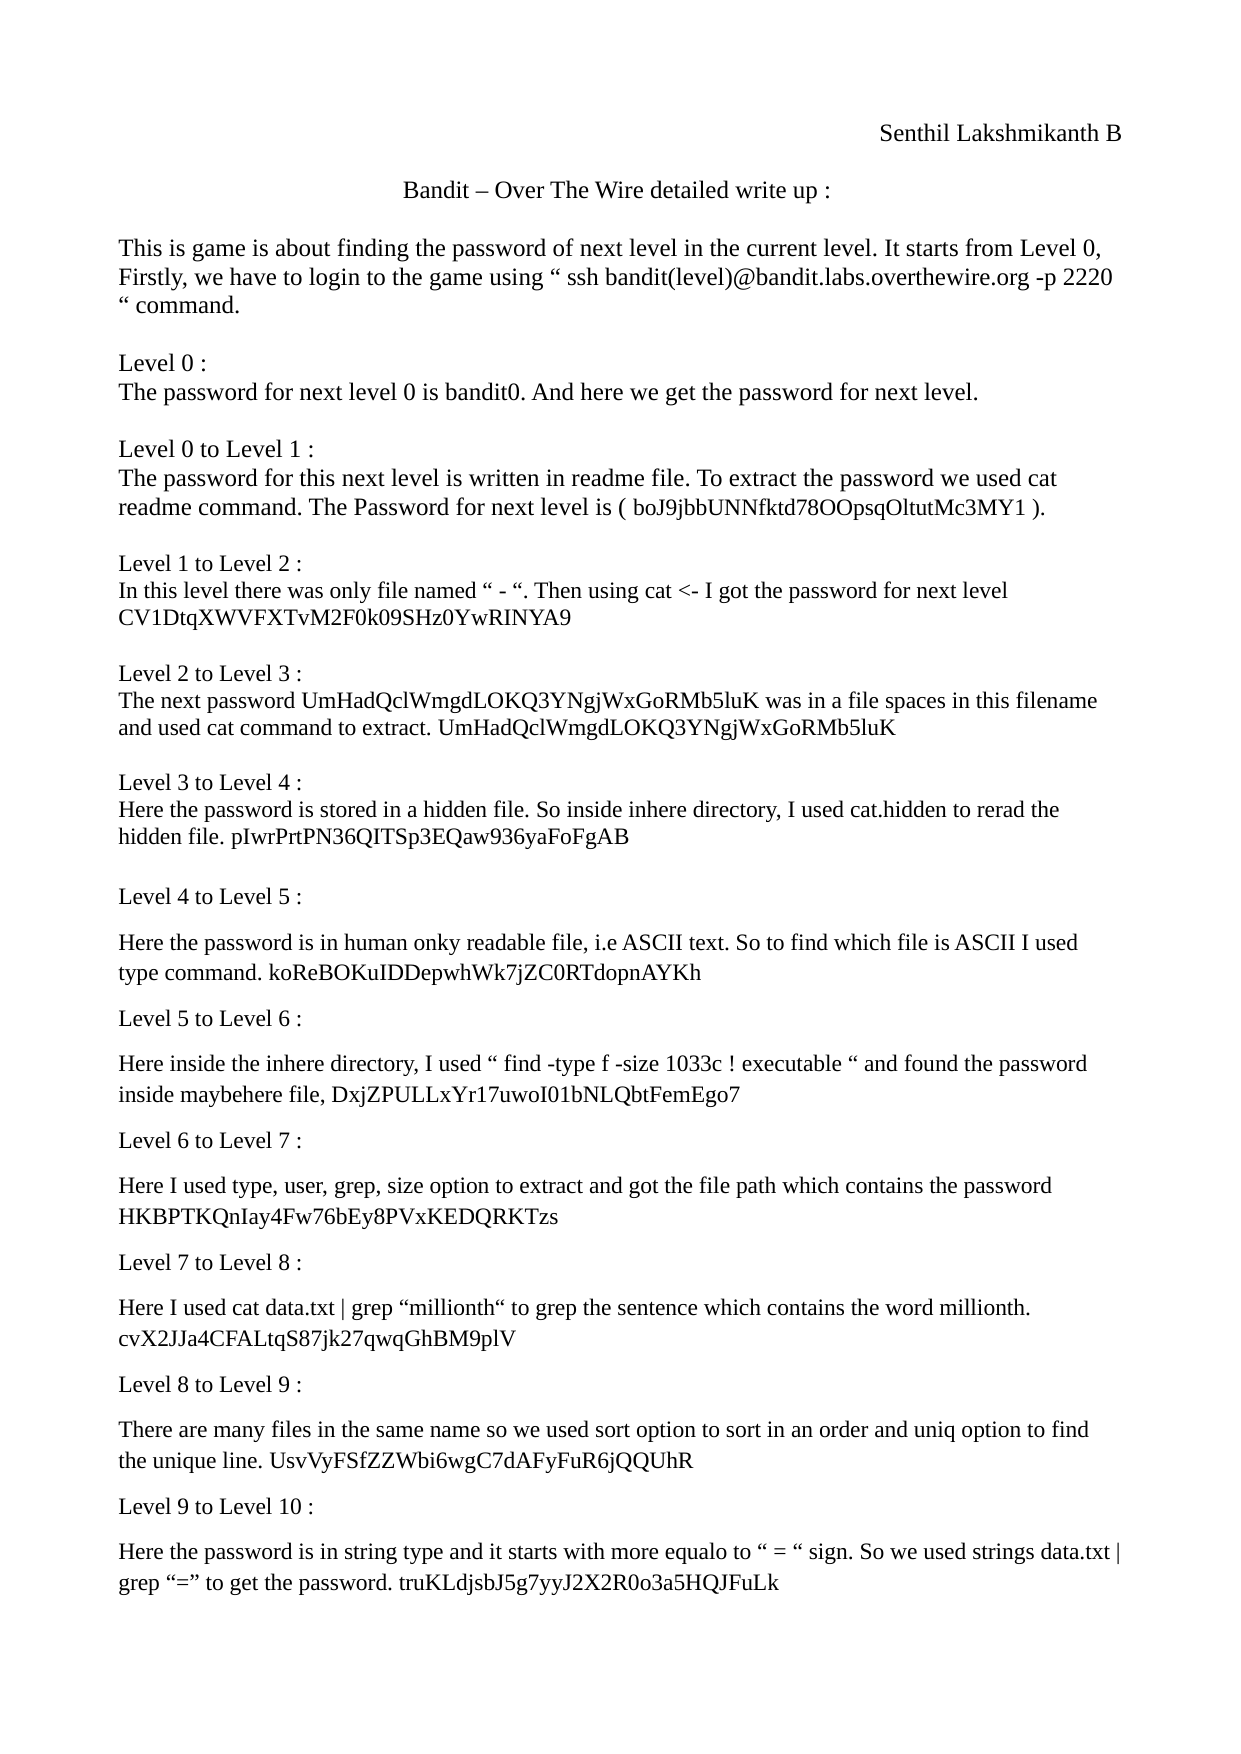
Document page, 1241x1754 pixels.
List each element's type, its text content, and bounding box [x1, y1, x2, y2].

text Here I used type, user, grep, size option to extract and got the file path which contains the password HKBPTKQnIay4Fw76bEy8PVxKEDQRKTzs [118, 1172, 1122, 1230]
text Level 6 to Level 7 : [118, 1126, 1122, 1153]
text In this level there was only file named “ - “. Then using cat <- I got the password for next level CV1DtqXWVFXTvM2F0k09SHz0YwRINYA9 [118, 576, 1122, 630]
text Level 5 to Level 6 : [118, 1004, 1122, 1031]
text Here the password is in string type and it starts with more equalo to “ = “ sign. So we used strings data.txt | grep “=” to get the password. truKLdjsbJ5g7yyJ2X2R0o3a5HQJFuLk [118, 1538, 1122, 1596]
text Bandit – Over The Wire detailed write up : [118, 176, 1122, 204]
text Level 2 to Level 3 : [118, 659, 1122, 686]
text The password for next level 0 is bandit0. And here we get the password for next level. [118, 377, 1122, 406]
text Here the password is stored in a hidden file. So inside inhere directory, I used cat.hidden to rerad the hidden file. pIwrPrtPN36QITSp3EQaw936yaFoFgAB [118, 796, 1122, 850]
text Level 1 to Level 2 : [118, 549, 1122, 576]
text Level 4 to Level 5 : [118, 850, 1122, 909]
text Here inside the inhere directory, I used “ find -type f -size 1033c ! executable “ and found the password inside maybehere file, DxjZPULLxYr17uwoI01bNLQbtFemEgo7 [118, 1050, 1122, 1108]
text Level 7 to Level 8 : [118, 1248, 1122, 1275]
text Firstly, we have to login to the game using “ ssh bandit(level)@bandit.labs.overthewire.org -p 2220 “ command. [118, 262, 1122, 319]
text Here the password is in human onky readable file, i.e ASCII text. So to find which file is ASCII I used type command. koReBOKuIDDepwhWk7jZC0RTdopnAYKh [118, 928, 1122, 986]
text Senthil Lakshmikanth B [118, 118, 1122, 147]
text Here I used cat data.txt | grep “millionth“ to grep the sentence which contains the word millionth. cvX2JJa4CFALtqS87jk27qwqGhBM9plV [118, 1294, 1122, 1352]
text Level 9 to Level 10 : [118, 1492, 1122, 1519]
text Level 8 to Level 9 : [118, 1370, 1122, 1397]
text The next password UmHadQclWmgdLOKQ3YNgjWxGoRMb5luK was in a file spaces in this filename and used cat command to extract. UmHadQclWmgdLOKQ3YNgjWxGoRMb5luK [118, 686, 1122, 740]
text There are many files in the same name so we used sort option to sort in an order and uniq option to find the unique line. UsvVyFSfZZWbi6wgC7dAFyFuR6jQQUhR [118, 1416, 1122, 1474]
text Level 0 : [118, 348, 1122, 377]
text Level 0 to Level 1 : [118, 434, 1122, 463]
text This is game is about finding the password of next level in the current level. It starts from Level 0, [118, 233, 1122, 262]
text The password for this next level is written in readme file. To extract the password we used cat readme command. The Password for next level is ( boJ9jbbUNNfktd78OOpsqOltutMc3MY1 ). [118, 463, 1122, 521]
text Level 3 to Level 4 : [118, 769, 1122, 796]
